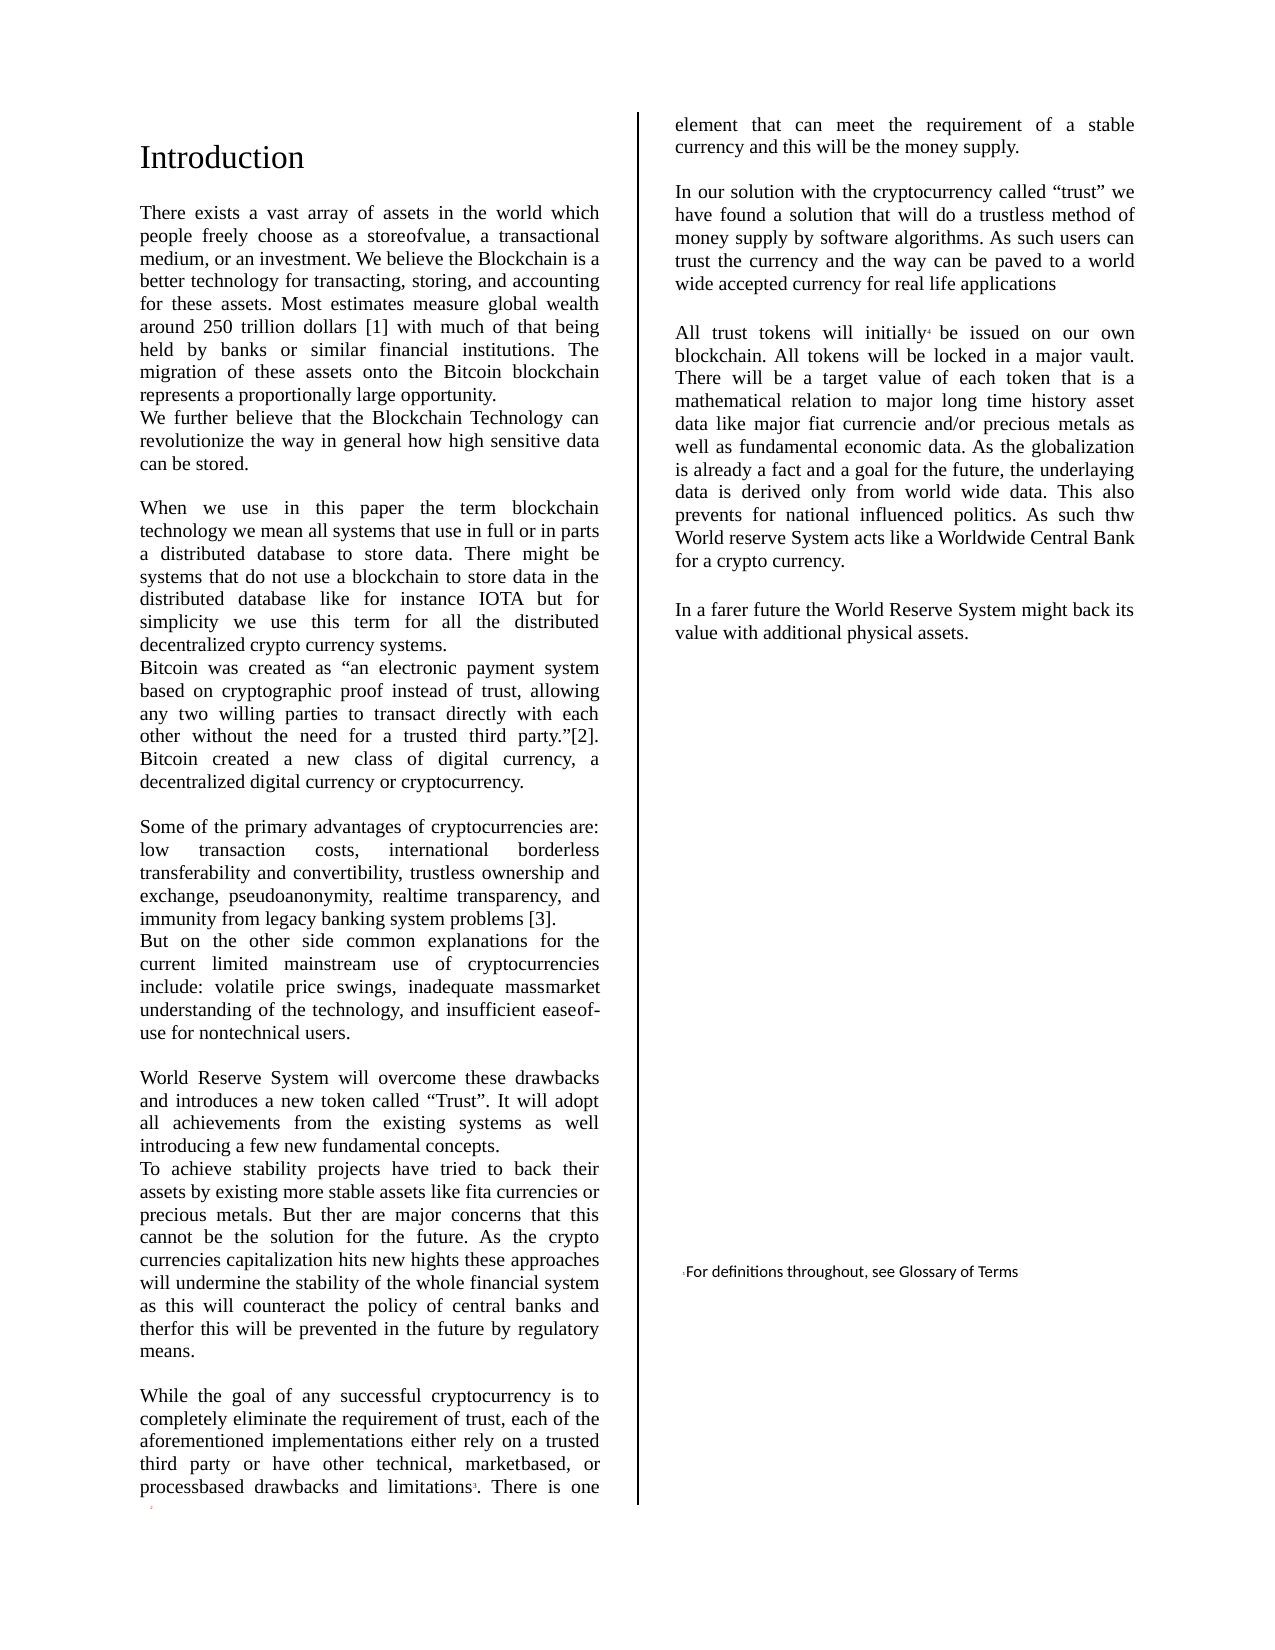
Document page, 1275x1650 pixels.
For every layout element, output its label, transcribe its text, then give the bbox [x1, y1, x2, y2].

text Bitcoin was created as “an electronic payment system based on cryptographic proof instead of trust, allowing any two willing parties to transact directly with each other without the need for a trusted third party.”[2]. Bitcoin created a new class of digital currency, a decentralized digital currency or cryptocurrency. [139, 656, 600, 793]
text When we use in this paper the term blockchain technology we mean all systems that use in full or in parts a distributed database to store data. There might be systems that do not use a blockchain to store data in the distributed database like for instance IOTA but for simplicity we use this term for all the distributed decentralized crypto currency systems. [139, 496, 600, 656]
text But on the other side common explanations for the current limited mainstream use of cryptocurrencies include: volatile price swings, inadequate mass­market understanding of the technology, and insufficient ease­of­use for non­technical users. [139, 929, 600, 1043]
text In a farer future the World Reserve System might back its value with additional physical assets. [675, 598, 1135, 644]
text Some of the primary advantages of cryptocurrencies are: low transaction costs, international borderless transferability and convertibility, trustless ownership and exchange, pseudo­anonymity, real­time transparency, and immunity from legacy banking system problems [3]. [139, 815, 600, 929]
subtitle Introduction [139, 137, 600, 176]
text element that can meet the requirement of a stable currency and this will be the money supply. [675, 112, 1135, 158]
text While the goal of any successful cryptocurrency is to completely eliminate the requirement of trust, each of the aforementioned implementations either rely on a trusted third party or have other technical, market­based, or process­based drawbacks and limitations3. There is one [139, 1384, 600, 1498]
text We further believe that the Blockchain Technology can revolutionize the way in general how high sensitive data can be stored. [139, 406, 600, 474]
text In our solution with the cryptocurrency called “trust” we have found a solution that will do a trustless method of money supply by software algorithms. As such users can trust the currency and the way can be paved to a world wide accepted currency for real life applications [675, 180, 1135, 294]
text There exists a vast array of assets in the world which people freely choose as a store­of­value, a transactional medium, or an investment. We believe the Blockchain is a better technology for transacting, storing, and accounting for these assets. Most estimates measure global wealth around 250 trillion dollars [1] with much of that being held by banks or similar financial institutions. The migration of these assets onto the Bitcoin blockchain represents a proportionally large opportunity. [139, 201, 600, 406]
text World Reserve System will overcome these drawbacks and introduces a new token called “Trust”. It will adopt all achievements from the existing systems as well introducing a few new fundamental concepts. [139, 1066, 600, 1157]
text To achieve stability projects have tried to back their assets by existing more stable assets like fita currencies or precious metals. But ther are major concerns that this cannot be the solution for the future. As the crypto currencies capitalization hits new hights these approaches will undermine the stability of the whole financial system as this will counteract the policy of central banks and therfor this will be prevented in the future by regulatory means. [139, 1157, 600, 1362]
text All trust tokens will initially4 be issued on our own blockchain. All tokens will be locked in a major vault. There will be a target value of each token that is a mathematical relation to major long time history asset data like major fiat currencie and/or precious metals as well as fundamental economic data. As the globalization is already a fact and a goal for the future, the underlaying data is derived only from world wide data. This also prevents for national influenced politics. As such thw World reserve System acts like a Worldwide Central Bank for a crypto currency. [675, 321, 1135, 572]
